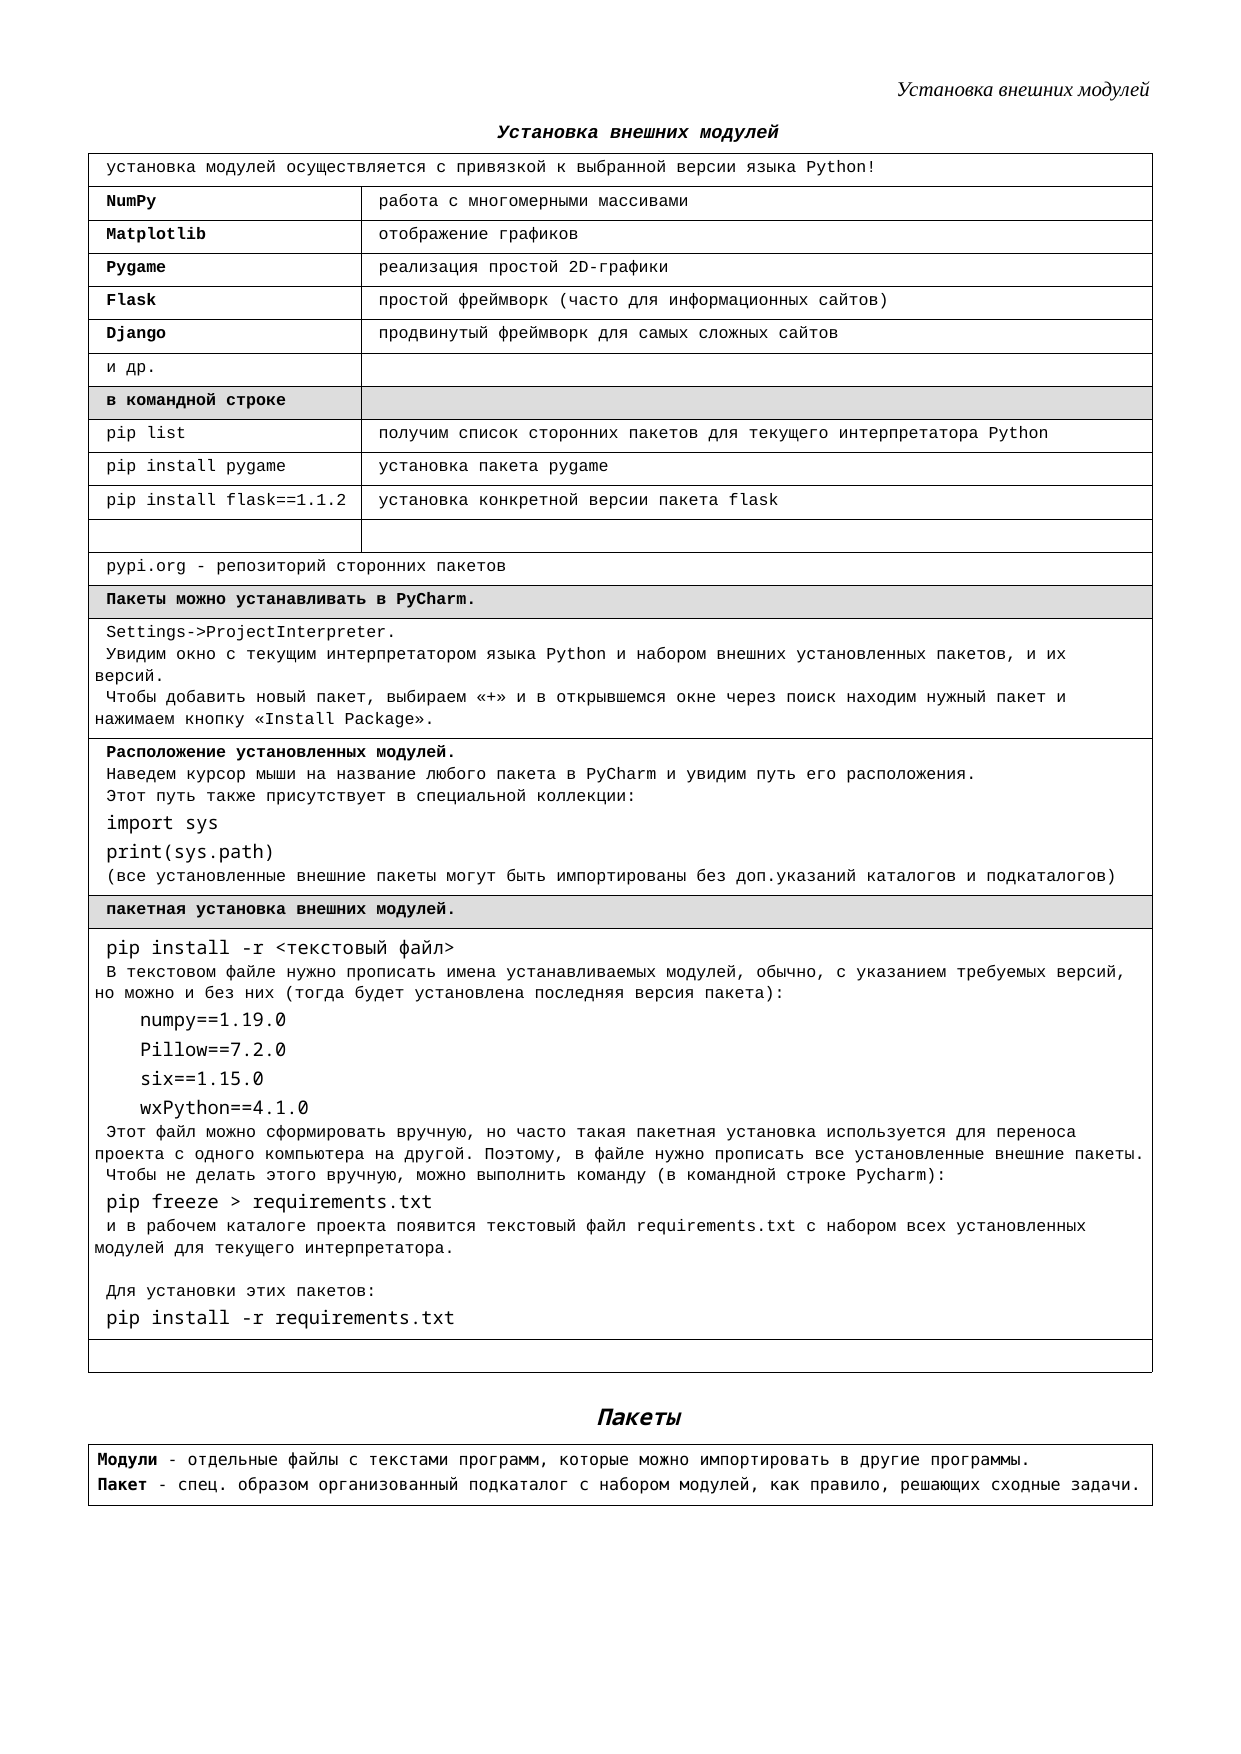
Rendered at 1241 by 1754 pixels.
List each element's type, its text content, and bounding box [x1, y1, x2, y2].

table_header установка модулей осуществляется с привязкой к выбранной версии языка Python! [89, 154, 1152, 186]
table_header Модули - отдельные файлы с текстами программ, которые можно импортировать в другие программы. Пакет - спец. образом организованный подкаталог с набором модулей, как правило, решающих сходные задачи. [89, 1445, 1152, 1505]
table_cell и др. [89, 354, 361, 386]
table_cell отображение графиков [362, 221, 1152, 253]
table_cell пакетная установка внешних модулей. [89, 896, 1152, 928]
table_cell Pygame [89, 254, 361, 286]
table_cell pip install -r <текстовый файл> В текстовом файле нужно прописать имена устанавливаемых модулей, обычно, с указанием требуемых версий, но можно и без них (тогда будет установлена последняя версия пакета): numpy==1.19.0 Pillow==7.2.0 six==1.15.0 wxPython==4.1.0 Этот файл можно сформировать вручную, но часто такая пакетная установка используется для переноса проекта с одного компьютера на другой. Поэтому, в файле нужно прописать все установленные внешние пакеты. Чтобы не делать этого вручную, можно выполнить команду (в командной строке Pycharm): pip freeze > requirements.txt и в рабочем каталоге проекта появится текстовый файл requirements.txt с набором всех установленных модулей для текущего интерпретатора. Для установки этих пакетов: pip install -r requirements.txt [89, 929, 1152, 1339]
subtitle Установка внешних модулей [126, 122, 1152, 144]
table_cell Matplotlib [89, 221, 361, 253]
table_cell [89, 520, 361, 552]
table_cell Settings->ProjectInterpreter. Увидим окно с текущим интерпретатором языка Python и набором внешних установленных пакетов, и их версий. Чтобы добавить новый пакет, выбираем «+» и в открывшемся окне через поиск находим нужный пакет и нажимаем кнопку «Install Package». [89, 619, 1152, 738]
subtitle Пакеты [126, 1401, 1152, 1433]
table_cell продвинутый фреймворк для самых сложных сайтов [362, 320, 1152, 352]
table_cell получим список сторонних пакетов для текущего интерпретатора Python [362, 420, 1152, 452]
table_cell [362, 354, 1152, 386]
table_cell Пакеты можно устанавливать в PyCharm. [89, 586, 1152, 618]
table_cell установка конкретной версии пакета flask [362, 486, 1152, 518]
table_cell в командной строке [89, 387, 361, 419]
table_cell реализация простой 2D-графики [362, 254, 1152, 286]
table_cell [89, 1340, 1152, 1372]
table_cell pip install pygame [89, 453, 361, 485]
table_cell простой фреймворк (часто для информационных сайтов) [362, 287, 1152, 319]
table_cell pip list [89, 420, 361, 452]
table_cell Расположение установленных модулей. Наведем курсор мыши на название любого пакета в PyCharm и увидим путь его расположения. Этот путь также присутствует в специальной коллекции: import sys print(sys.path) (все установленные внешние пакеты могут быть импортированы без доп.указаний каталогов и подкаталогов) [89, 739, 1152, 895]
table_cell установка пакета pygame [362, 453, 1152, 485]
table_cell Django [89, 320, 361, 352]
table_cell Flask [89, 287, 361, 319]
table_cell pypi.org - репозиторий сторонних пакетов [89, 553, 1152, 585]
table_cell [362, 520, 1152, 552]
table_cell NumPy [89, 187, 361, 219]
table_cell pip install flask==1.1.2 [89, 486, 361, 518]
table_cell работа с многомерными массивами [362, 187, 1152, 219]
table_cell [362, 387, 1152, 419]
